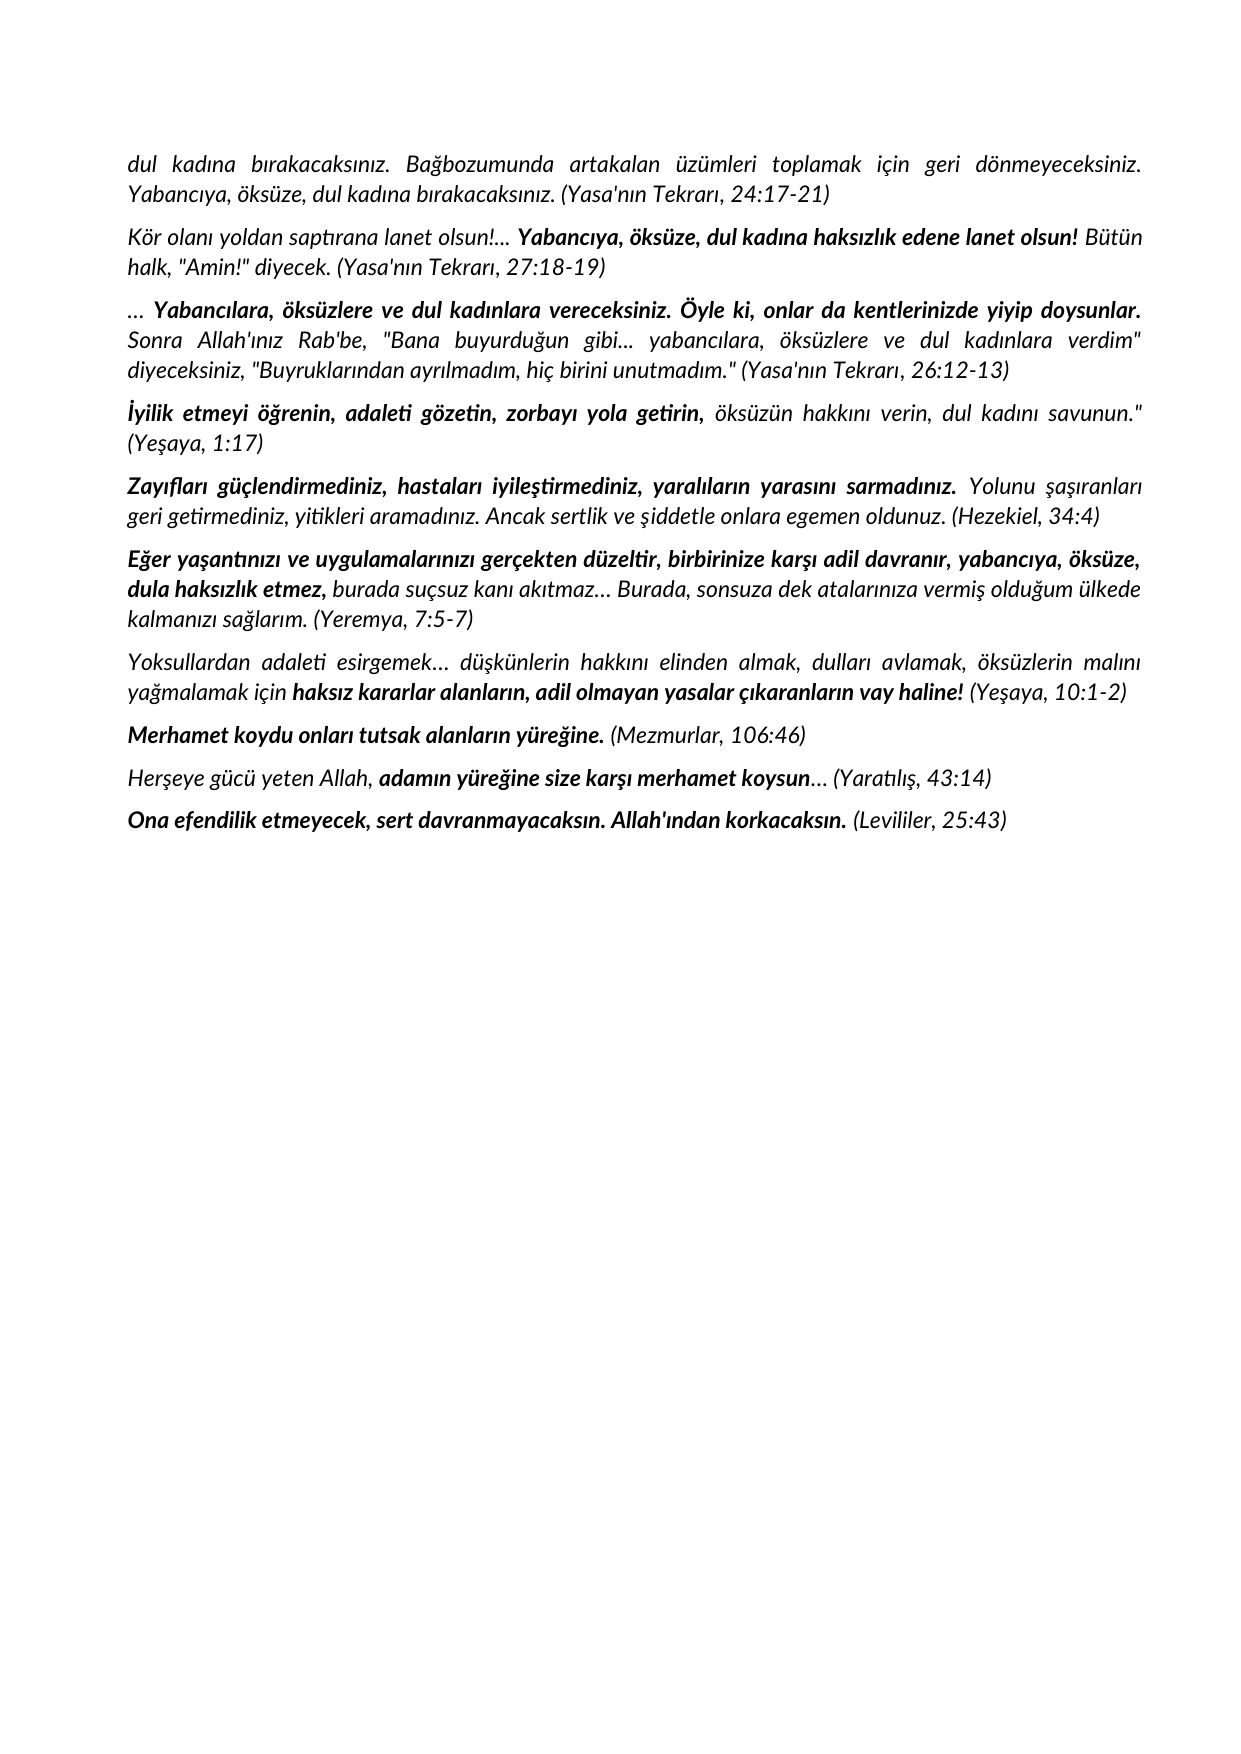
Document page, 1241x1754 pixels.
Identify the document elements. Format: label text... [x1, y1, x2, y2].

text Eğer yaşantınızı ve uygulamalarınızı gerçekten düzeltir, birbirinize karşı adil davranır, yabancıya, öksüze, dula haksızlık etmez, burada suçsuz kanı akıtmaz… Burada, sonsuza dek atalarınıza vermiş olduğum ülkede kalmanızı sağlarım. (Yeremya, 7:5-7) [127, 545, 1143, 633]
text Ona efendilik etmeyecek, sert davranmayacaksın. Allah'ından korkacaksın. (Levililer, 25:43) [127, 806, 1143, 834]
text İyilik etmeyi öğrenin, adaleti gözetin, zorbayı yola getirin, öksüzün hakkını verin, dul kadını savunun." (Yeşaya, 1:17) [127, 399, 1143, 457]
text … Yabancılara, öksüzlere ve dul kadınlara vereceksiniz. Öyle ki, onlar da kentlerinizde yiyip doysunlar. Sonra Allah'ınız Rab'be, "Bana buyurduğun gibi... yabancılara, öksüzlere ve dul kadınlara verdim" diyeceksiniz, "Buyruklarından ayrılmadım, hiç birini unutmadım." (Yasa'nın Tekrarı, 26:12-13) [127, 296, 1143, 384]
text Herşeye gücü yeten Allah, adamın yüreğine size karşı merhamet koysun… (Yaratılış, 43:14) [127, 763, 1143, 791]
text Zayıfları güçlendirmediniz, hastaları iyileştirmediniz, yaralıların yarasını sarmadınız. Yolunu şaşıranları geri getirmediniz, yitikleri aramadınız. Ancak sertlik ve şiddetle onlara egemen oldunuz. (Hezekiel, 34:4) [127, 472, 1143, 529]
text Kör olanı yoldan saptırana lanet olsun!... Yabancıya, öksüze, dul kadına haksızlık edene lanet olsun! Bütün halk, "Amin!" diyecek. (Yasa'nın Tekrarı, 27:18-19) [127, 223, 1143, 281]
text Merhamet koydu onları tutsak alanların yüreğine. (Mezmurlar, 106:46) [127, 721, 1143, 748]
text Yoksullardan adaleti esirgemek… düşkünlerin hakkını elinden almak, dulları avlamak, öksüzlerin malını yağmalamak için haksız kararlar alanların, adil olmayan yasalar çıkaranların vay haline! (Yeşaya, 10:1-2) [127, 648, 1143, 706]
text dul kadına bırakacaksınız. Bağbozumunda artakalan üzümleri toplamak için geri dönmeyeceksiniz. Yabancıya, öksüze, dul kadına bırakacaksınız. (Yasa'nın Tekrarı, 24:17-21) [127, 150, 1143, 208]
